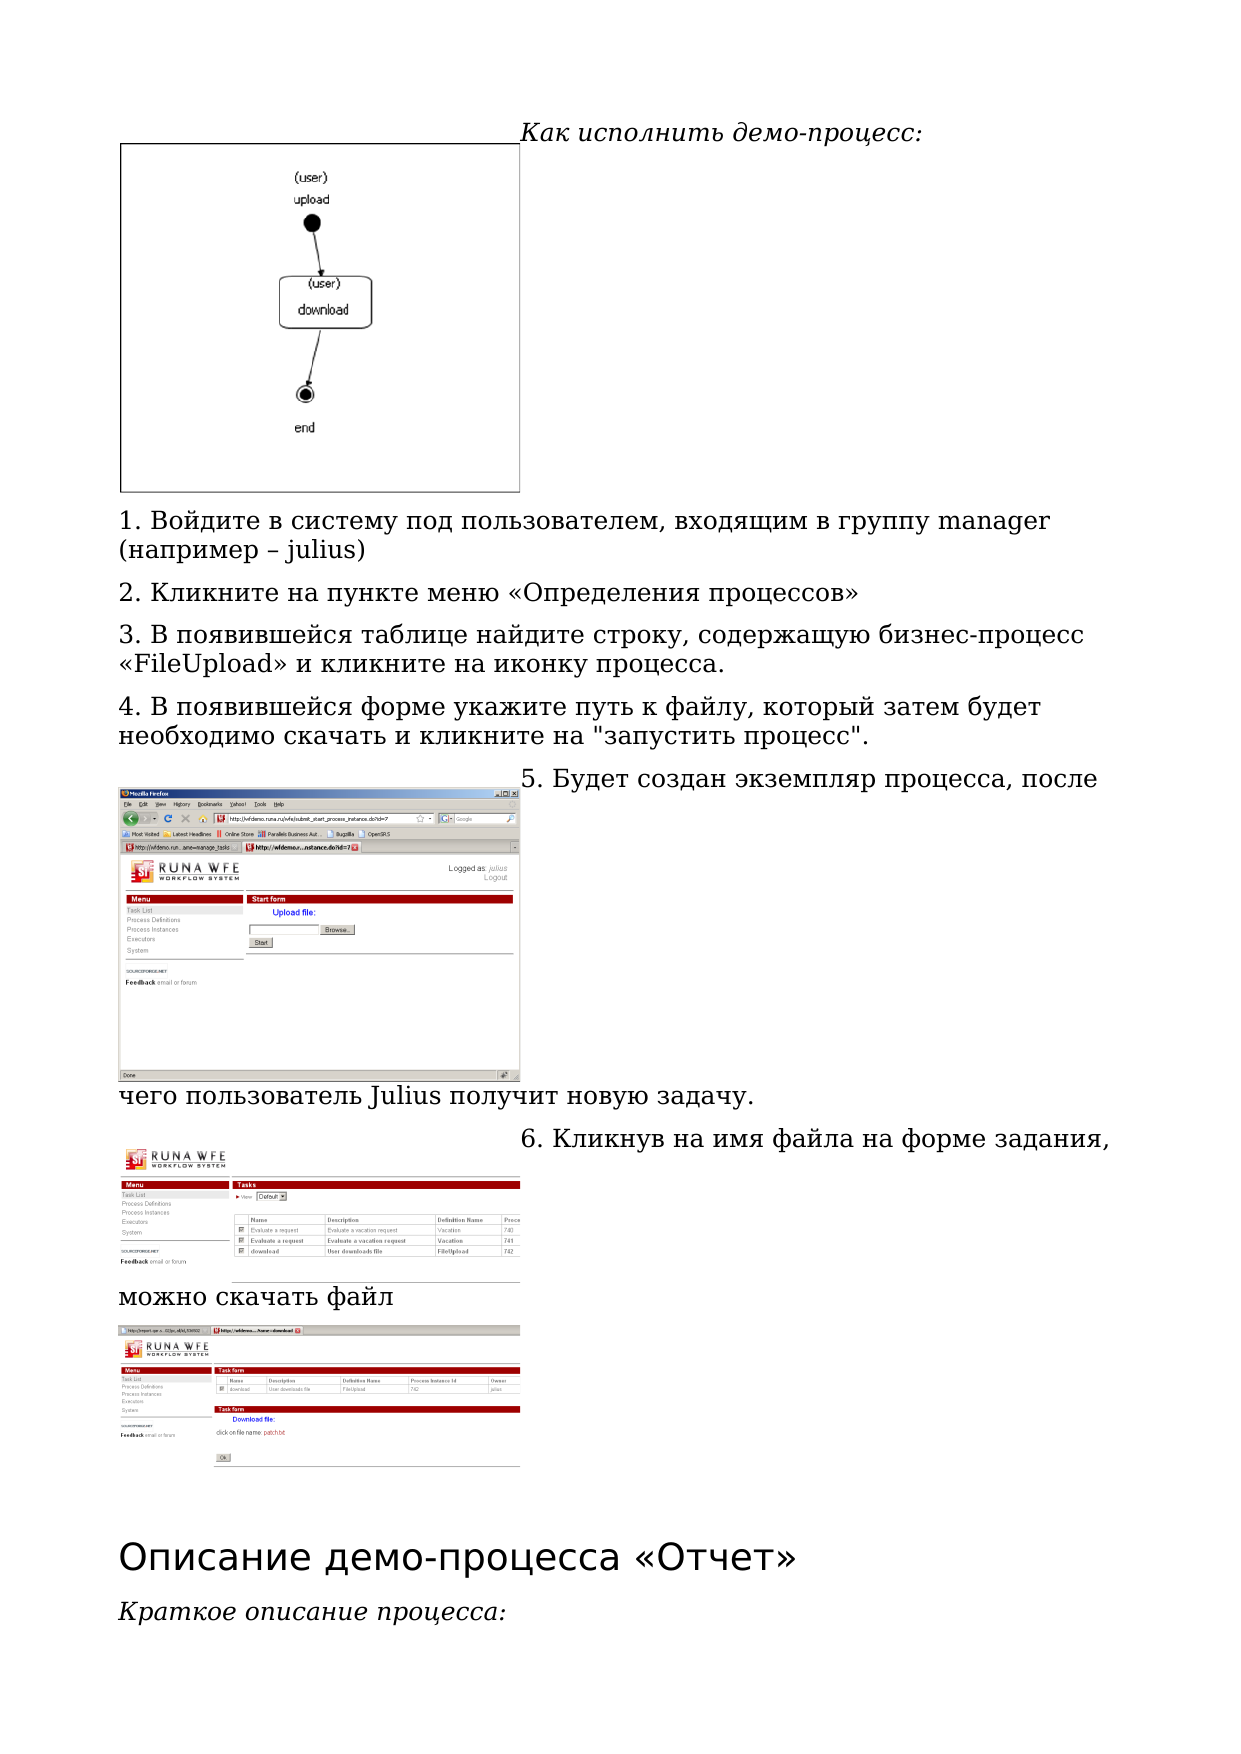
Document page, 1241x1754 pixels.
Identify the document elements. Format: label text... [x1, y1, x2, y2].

picture [118, 1147, 521, 1283]
picture [118, 141, 521, 493]
picture [118, 787, 521, 1082]
text 3. В появившейся таблице найдите строку, содержащую бизнес-процесс «FileUpload» и кликните на иконку процесса. [118, 621, 1122, 679]
text 4. В появившейся форме укажите путь к файлу, который затем будет необходимо скачать и кликните на "запустить процесс". [118, 692, 1122, 751]
text 1. Войдите в систему под пользователем, входящим в группу manager (например – julius) [118, 506, 1122, 564]
text 6. Кликнув на имя файла на форме задания, можно скачать файл [118, 1124, 1122, 1312]
text Как исполнить демо-процесс: [118, 118, 1122, 492]
picture [118, 1325, 521, 1483]
subtitle Описание демо-процесса «Отчет» [118, 1535, 1122, 1579]
text 2. Кликните на пункте меню «Определения процессов» [118, 578, 1122, 607]
text Краткое описание процесса: [118, 1597, 1122, 1626]
text 5. Будет создан экземпляр процесса, после чего пользователь Julius получит новую задачу. [118, 764, 1122, 1111]
